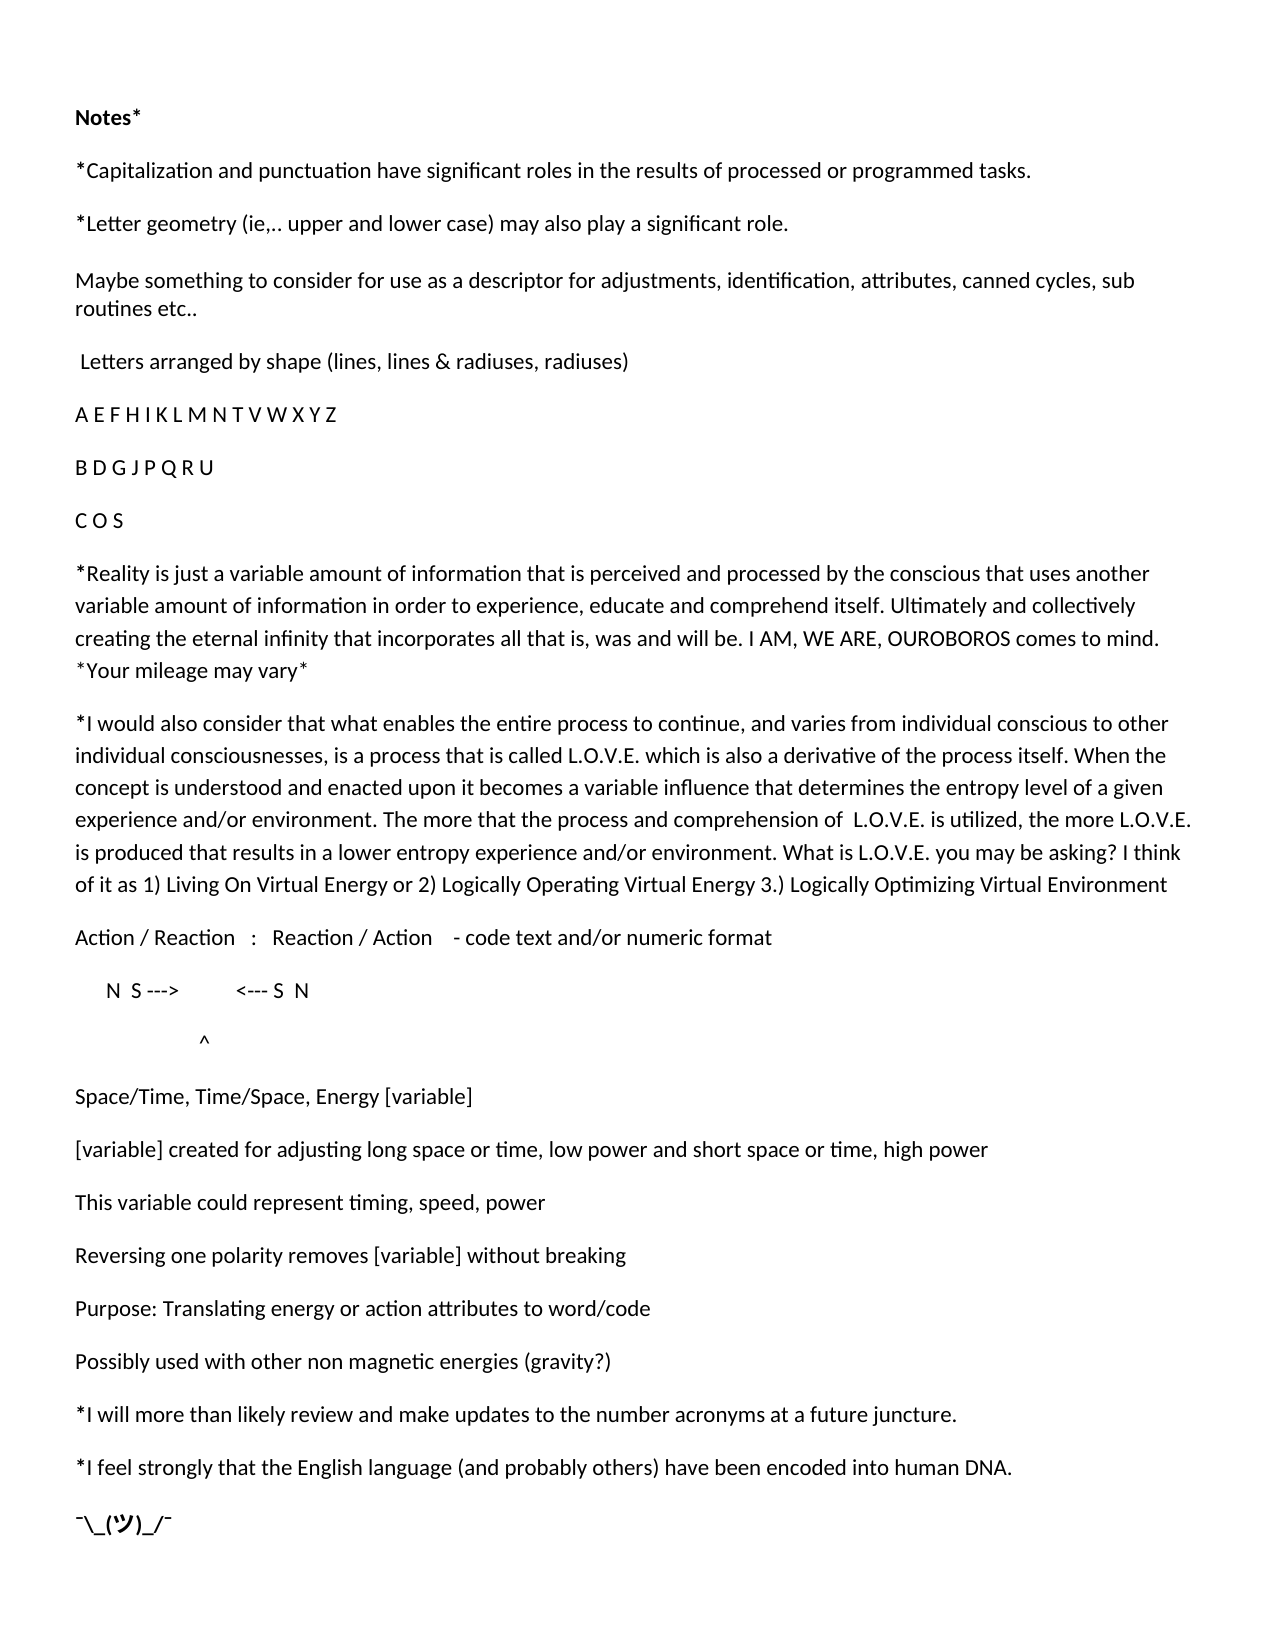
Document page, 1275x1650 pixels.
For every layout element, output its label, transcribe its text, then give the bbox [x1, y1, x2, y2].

text [variable] created for adjusting long space or time, low power and short space or time, high power [75, 1135, 1200, 1163]
text Purpose: Translating energy or action attributes to word/code [75, 1294, 1200, 1322]
text Letters arranged by shape (lines, lines & radiuses, radiuses) [75, 347, 1200, 375]
text ¯\_(ツ)_/¯ [75, 1506, 1200, 1539]
text *Letter geometry (ie,.. upper and lower case) may also play a significant role. [75, 209, 1200, 237]
text Possibly used with other non magnetic energies (gravity?) [75, 1347, 1200, 1375]
text Maybe something to consider for use as a descriptor for adjustments, identification, attributes, canned cycles, sub routines etc.. [75, 266, 1200, 322]
text ^ [75, 1029, 1200, 1057]
text A E F H I K L M N T V W X Y Z [75, 400, 1200, 428]
text Action / Reaction : Reaction / Action - code text and/or numeric format [75, 923, 1200, 951]
text Space/Time, Time/Space, Energy [variable] [75, 1082, 1200, 1110]
text *I will more than likely review and make updates to the number acronyms at a future juncture. [75, 1400, 1200, 1428]
text C O S [75, 506, 1200, 534]
text *I would also consider that what enables the entire process to continue, and varies from individual conscious to other individual consciousnesses, is a process that is called L.O.V.E. which is also a derivative of the process itself. When the concept is understood and enacted upon it becomes a variable influence that determines the entropy level of a given experience and/or environment. The more that the process and comprehension of L.O.V.E. is utilized, the more L.O.V.E. is produced that results in a lower entropy experience and/or environment. What is L.O.V.E. you may be asking? I think of it as 1) Living On Virtual Energy or 2) Logically Operating Virtual Energy 3.) Logically Optimizing Virtual Environment [75, 709, 1200, 898]
text B D G J P Q R U [75, 453, 1200, 481]
text *I feel strongly that the English language (and probably others) have been encoded into human DNA. [75, 1453, 1200, 1481]
text *Reality is just a variable amount of information that is perceived and processed by the conscious that uses another variable amount of information in order to experience, educate and comprehend itself. Ultimately and collectively creating the eternal infinity that incorporates all that is, was and will be. I AM, WE ARE, OUROBOROS comes to mind. *Your mileage may vary* [75, 559, 1200, 684]
text *Capitalization and punctuation have significant roles in the results of processed or programmed tasks. [75, 156, 1200, 184]
text Notes* [75, 103, 1200, 131]
text Reversing one polarity removes [variable] without breaking [75, 1241, 1200, 1269]
text This variable could represent timing, speed, power [75, 1188, 1200, 1216]
text N S ---> <--- S N [75, 976, 1200, 1004]
